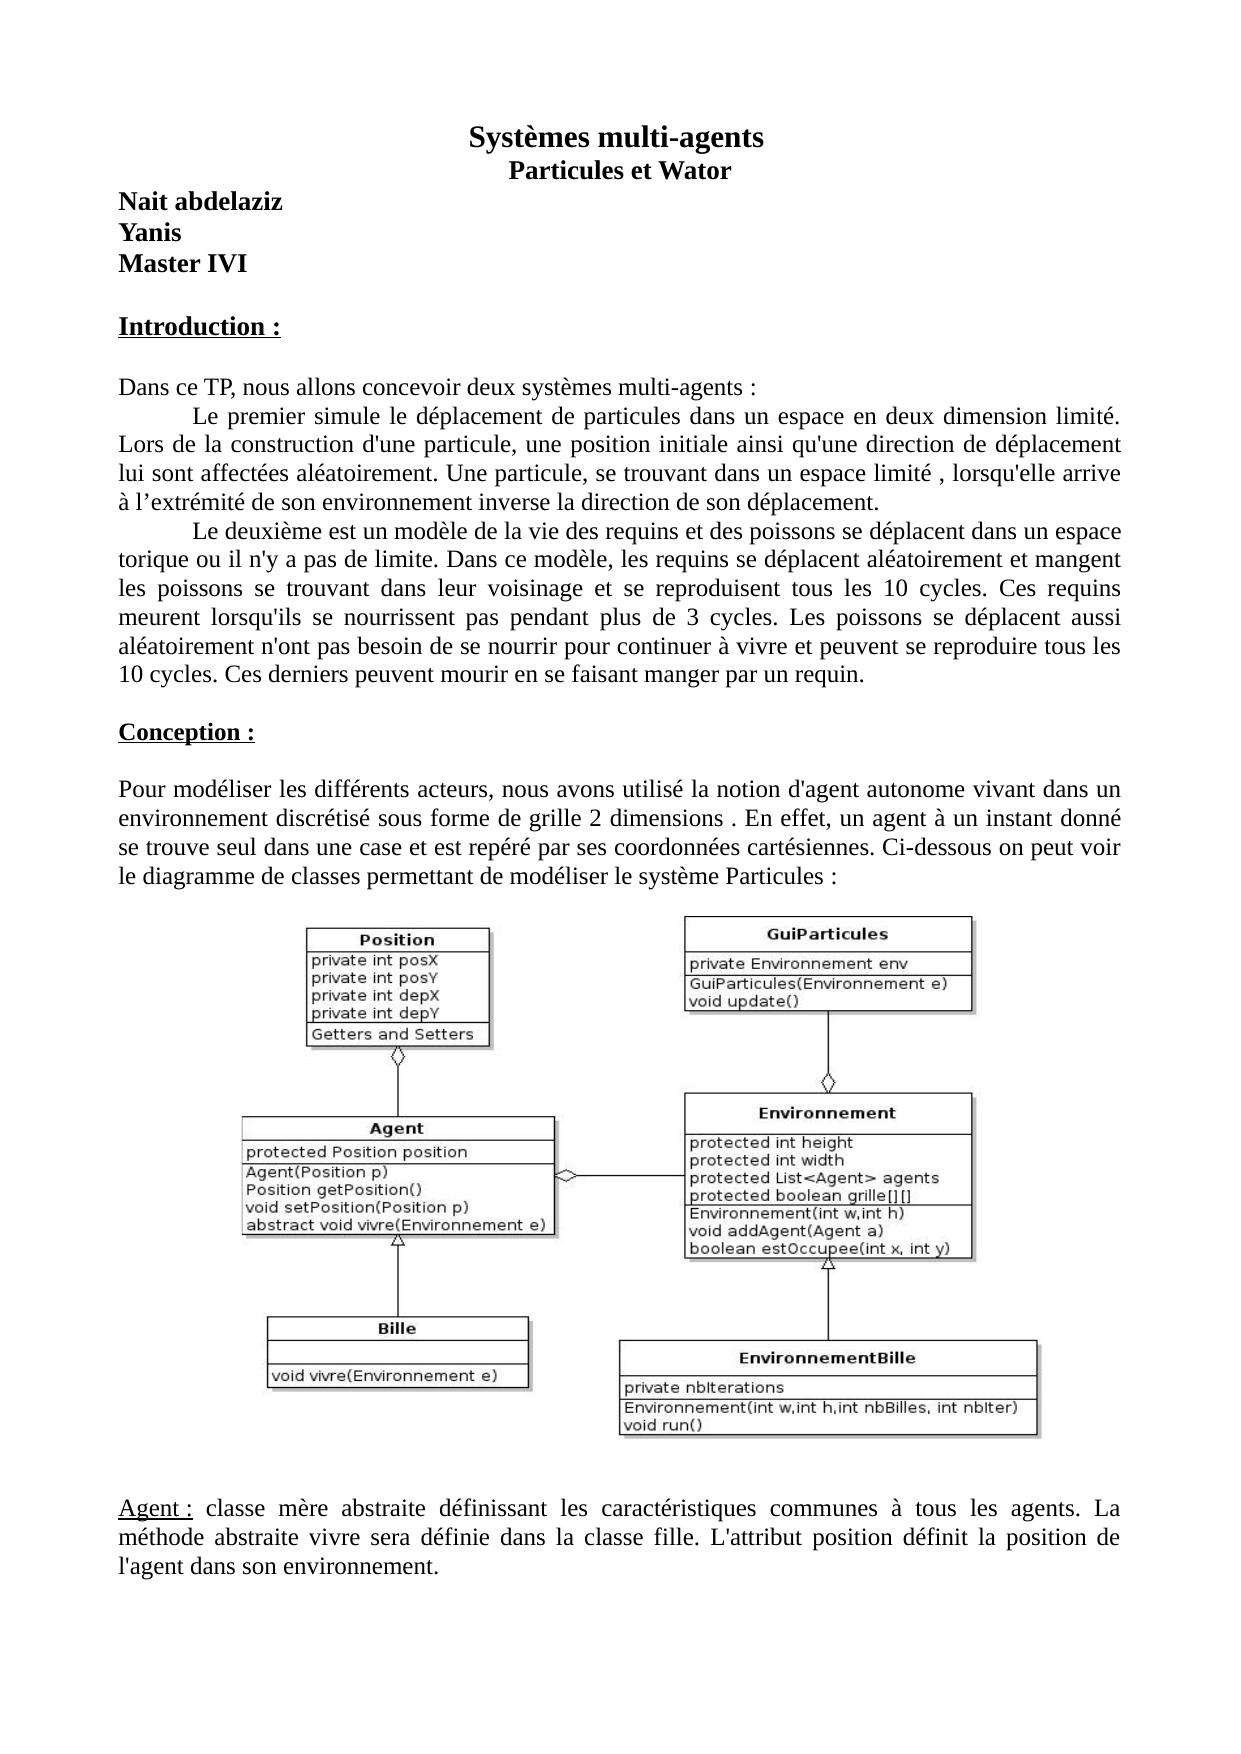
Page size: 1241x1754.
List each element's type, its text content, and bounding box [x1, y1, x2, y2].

text Particules et Wator [118, 154, 1122, 185]
text Le premier simule le déplacement de particules dans un espace en deux dimension limité. Lors de la construction d'une particule, une position initiale ainsi qu'une direction de déplacement lui sont affectées aléatoirement. Une particule, se trouvant dans un espace limité , lorsqu'elle arrive à l’extrémité de son environnement inverse la direction de son déplacement. [118, 401, 1122, 516]
text Dans ce TP, nous allons concevoir deux systèmes multi-agents : [118, 372, 1122, 401]
text Master IVI [118, 247, 1122, 279]
text Le deuxième est un modèle de la vie des requins et des poissons se déplacent dans un espace torique ou il n'y a pas de limite. Dans ce modèle, les requins se déplacent aléatoirement et mangent les poissons se trouvant dans leur voisinage et se reproduisent tous les 10 cycles. Ces requins meurent lorsqu'ils se nourrissent pas pendant plus de 3 cycles. Les poissons se déplacent aussi aléatoirement n'ont pas besoin de se nourrir pour continuer à vivre et peuvent se reproduire tous les 10 cycles. Ces derniers peuvent mourir en se faisant manger par un requin. [118, 516, 1122, 688]
text Yanis [118, 216, 1122, 247]
text Systèmes multi-agents [118, 118, 1122, 154]
text Pour modéliser les différents acteurs, nous avons utilisé la notion d'agent autonome vivant dans un environnement discrétisé sous forme de grille 2 dimensions . En effet, un agent à un instant donné se trouve seul dans une case et est repéré par ses coordonnées cartésiennes. Ci-dessous on peut voir le diagramme de classes permettant de modéliser le système Particules : [118, 774, 1122, 889]
text Introduction : [118, 310, 1122, 341]
picture [241, 916, 1043, 1440]
text Nait abdelaziz [118, 185, 1122, 216]
text Agent : classe mère abstraite définissant les caractéristiques communes à tous les agents. La méthode abstraite vivre sera définie dans la classe fille. L'attribut position définit la position de l'agent dans son environnement. [118, 1493, 1122, 1579]
text Conception : [118, 717, 1122, 746]
